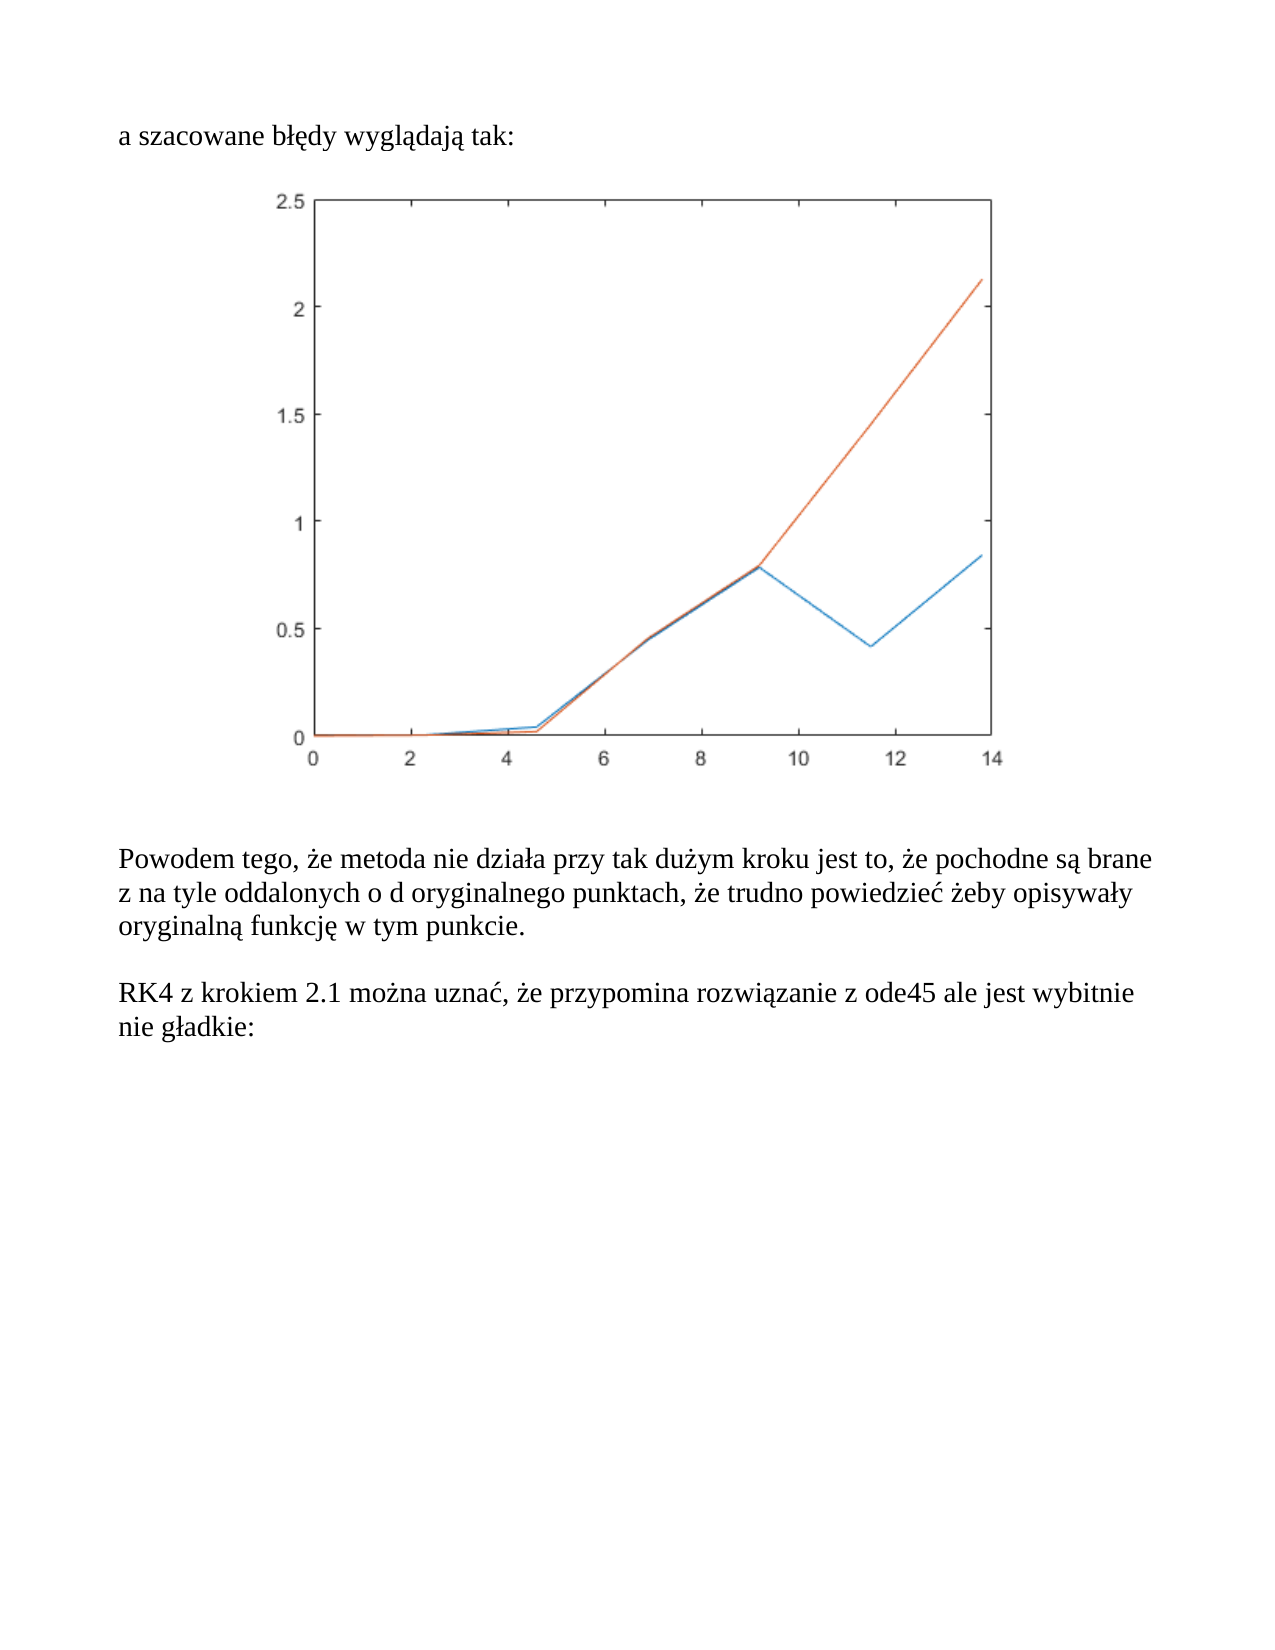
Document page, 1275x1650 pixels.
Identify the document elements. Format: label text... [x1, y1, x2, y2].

text a szacowane błędy wyglądają tak: [118, 118, 1157, 152]
picture [200, 151, 1075, 808]
text Powodem tego, że metoda nie działa przy tak dużym kroku jest to, że pochodne są brane z na tyle oddalonych o d oryginalnego punktach, że trudno powiedzieć żeby opisywały oryginalną funkcję w tym punkcie. [118, 841, 1157, 942]
text RK4 z krokiem 2.1 można uznać, że przypomina rozwiązanie z ode45 ale jest wybitnie nie gładkie: [118, 976, 1157, 1043]
